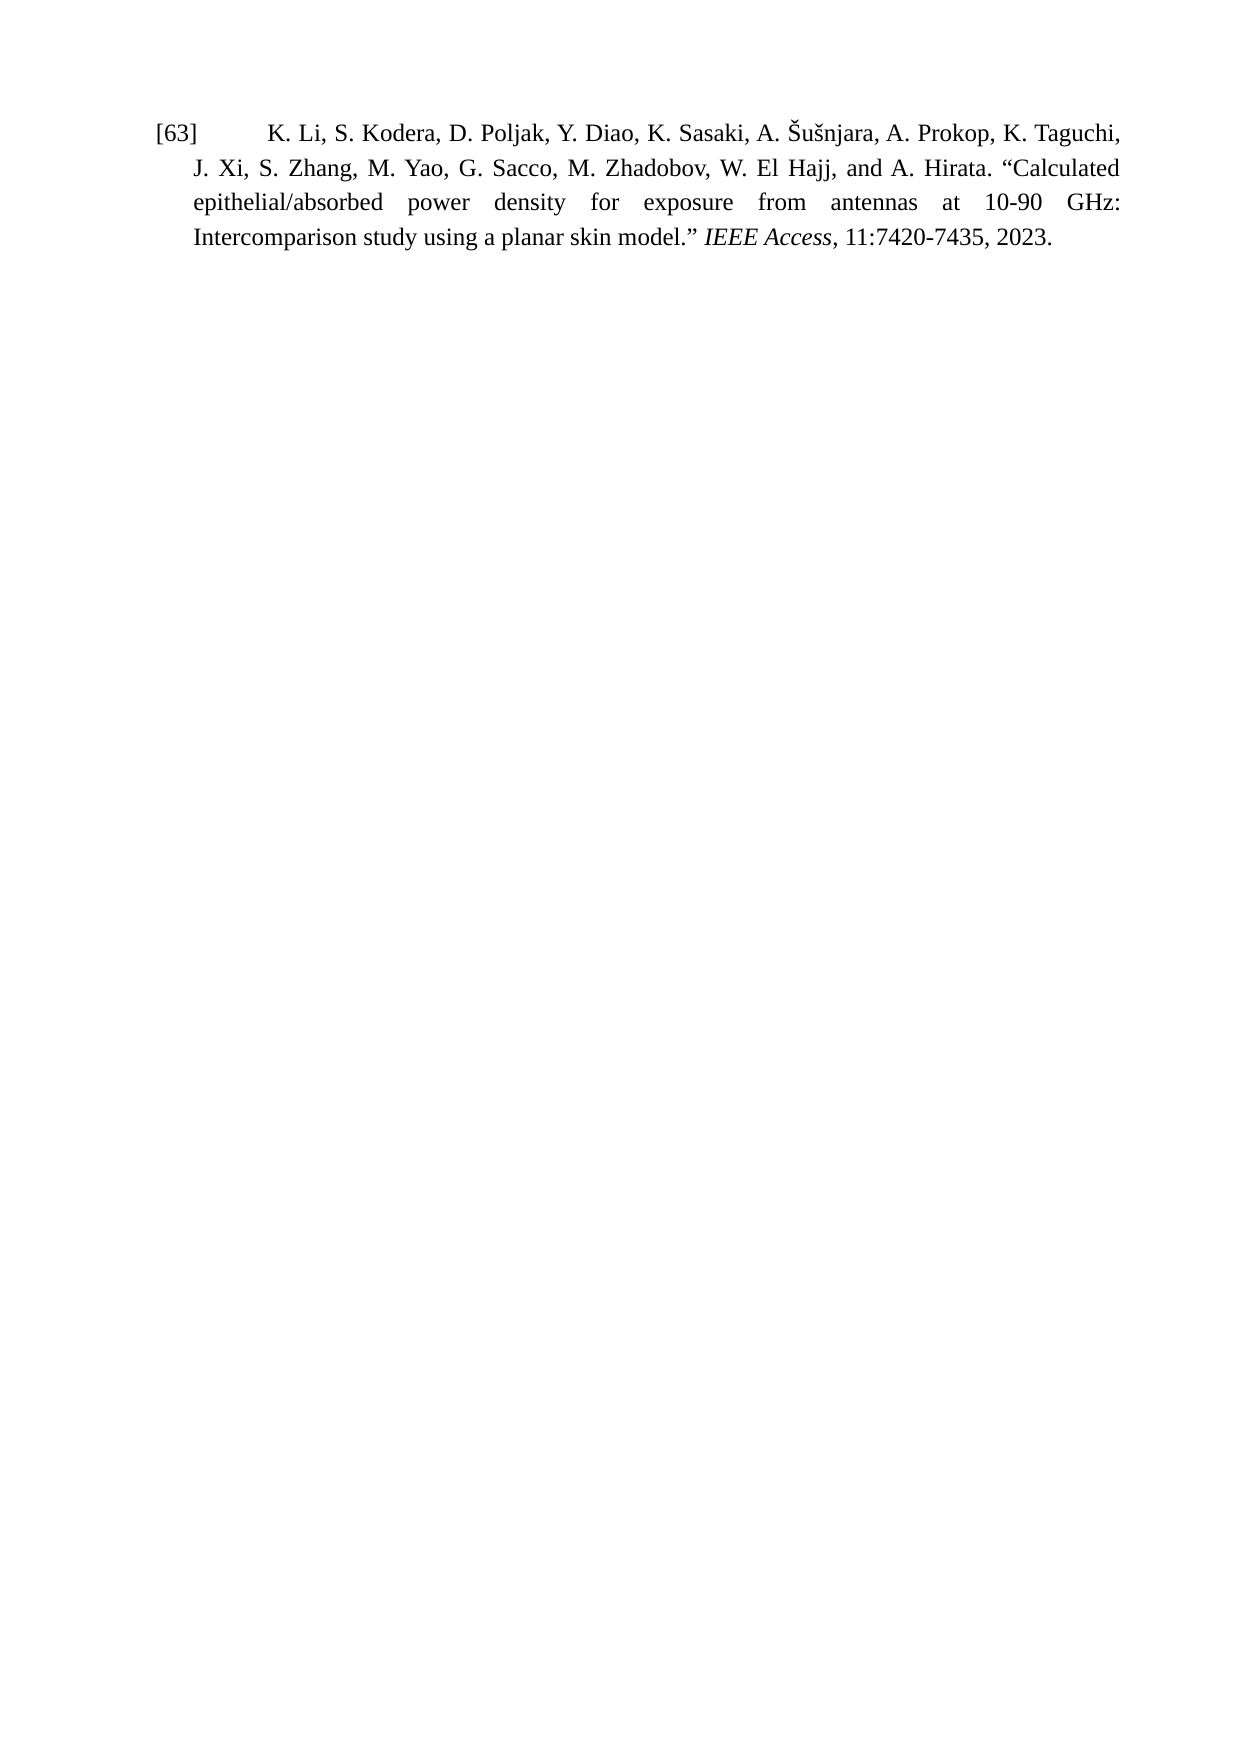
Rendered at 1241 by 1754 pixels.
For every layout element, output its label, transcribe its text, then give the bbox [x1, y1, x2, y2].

list K. Li, S. Kodera, D. Poljak, Y. Diao, K. Sasaki, A. Šušnjara, A. Prokop, K. Taguchi, J. Xi, S. Zhang, M. Yao, G. Sacco, M. Zhadobov, W. El Hajj, and A. Hirata. “Calculated epithelial/absorbed power density for exposure from antennas at 10-90 GHz: Intercomparison study using a planar skin model.” IEEE Access, 11:7420-7435, 2023. [156, 118, 1122, 250]
